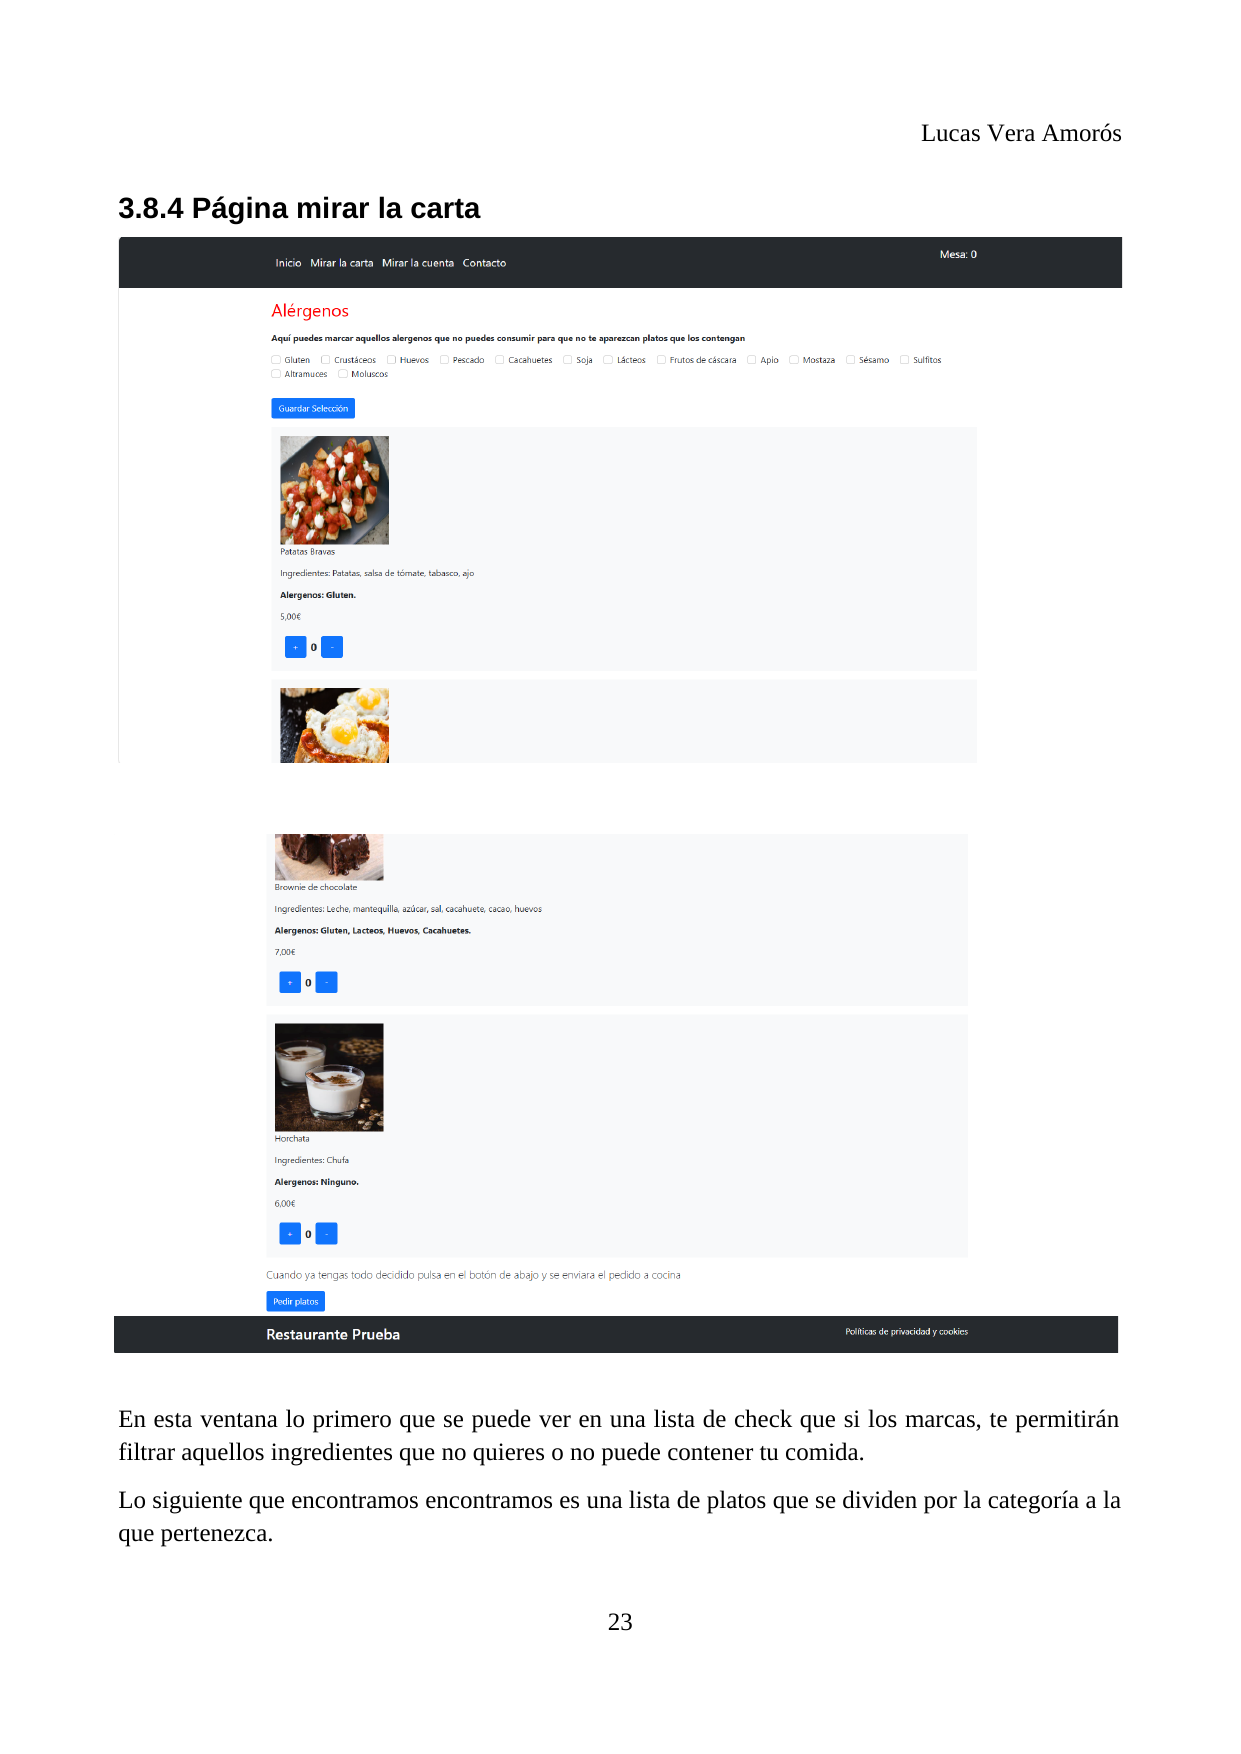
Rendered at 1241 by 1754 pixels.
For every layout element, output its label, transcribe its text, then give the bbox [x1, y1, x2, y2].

picture [118, 237, 1123, 763]
text En esta ventana lo primero que se puede ver en una lista de check que si los marcas, te permitirán filtrar aquellos ingredientes que no quieres o no puede contener tu comida. [118, 1404, 1122, 1466]
text Lo siguiente que encontramos encontramos es una lista de platos que se dividen por la categoría a la que pertenezca. [118, 1485, 1122, 1547]
subtitle 3.8.4 Página mirar la carta [118, 191, 1122, 225]
picture [114, 834, 1119, 1353]
